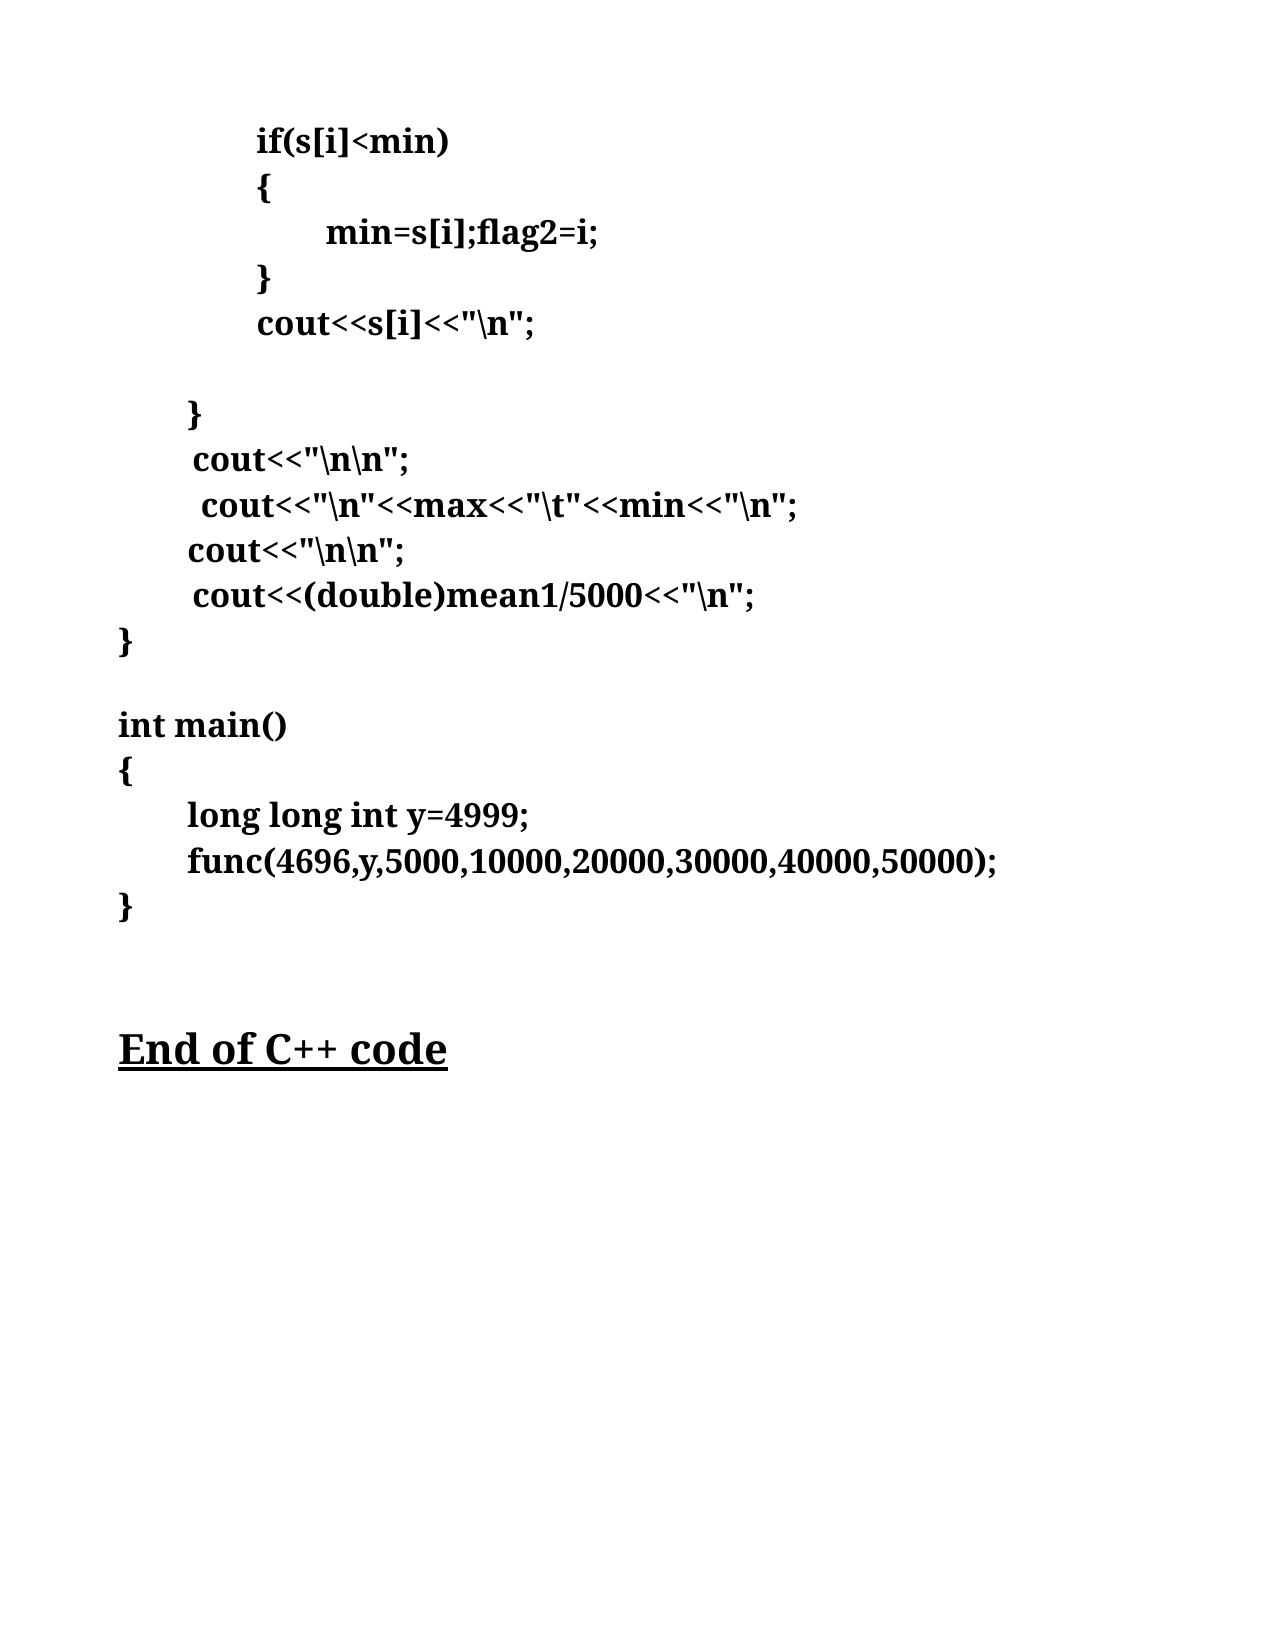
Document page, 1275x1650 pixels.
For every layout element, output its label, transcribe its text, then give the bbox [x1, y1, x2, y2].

text } [118, 391, 1157, 436]
text int main() [118, 701, 1157, 747]
text cout<<s[i]<<"\n"; [118, 300, 1157, 345]
text } [118, 618, 1157, 663]
text } [118, 254, 1157, 300]
text cout<<(double)mean1/5000<<"\n"; [118, 572, 1157, 618]
text func(4696,y,5000,10000,20000,30000,40000,50000); [118, 838, 1157, 883]
text cout<<"\n\n"; [118, 527, 1157, 572]
text cout<<"\n"<<max<<"\t"<<min<<"\n"; [118, 481, 1157, 527]
text long long int y=4999; [118, 792, 1157, 838]
text min=s[i];flag2=i; [118, 209, 1157, 254]
text if(s[i]<min) [118, 118, 1157, 163]
text { [118, 163, 1157, 209]
text cout<<"\n\n"; [118, 436, 1157, 481]
text { [118, 747, 1157, 792]
text End of C++ code [118, 1019, 1157, 1076]
text } [118, 883, 1157, 928]
